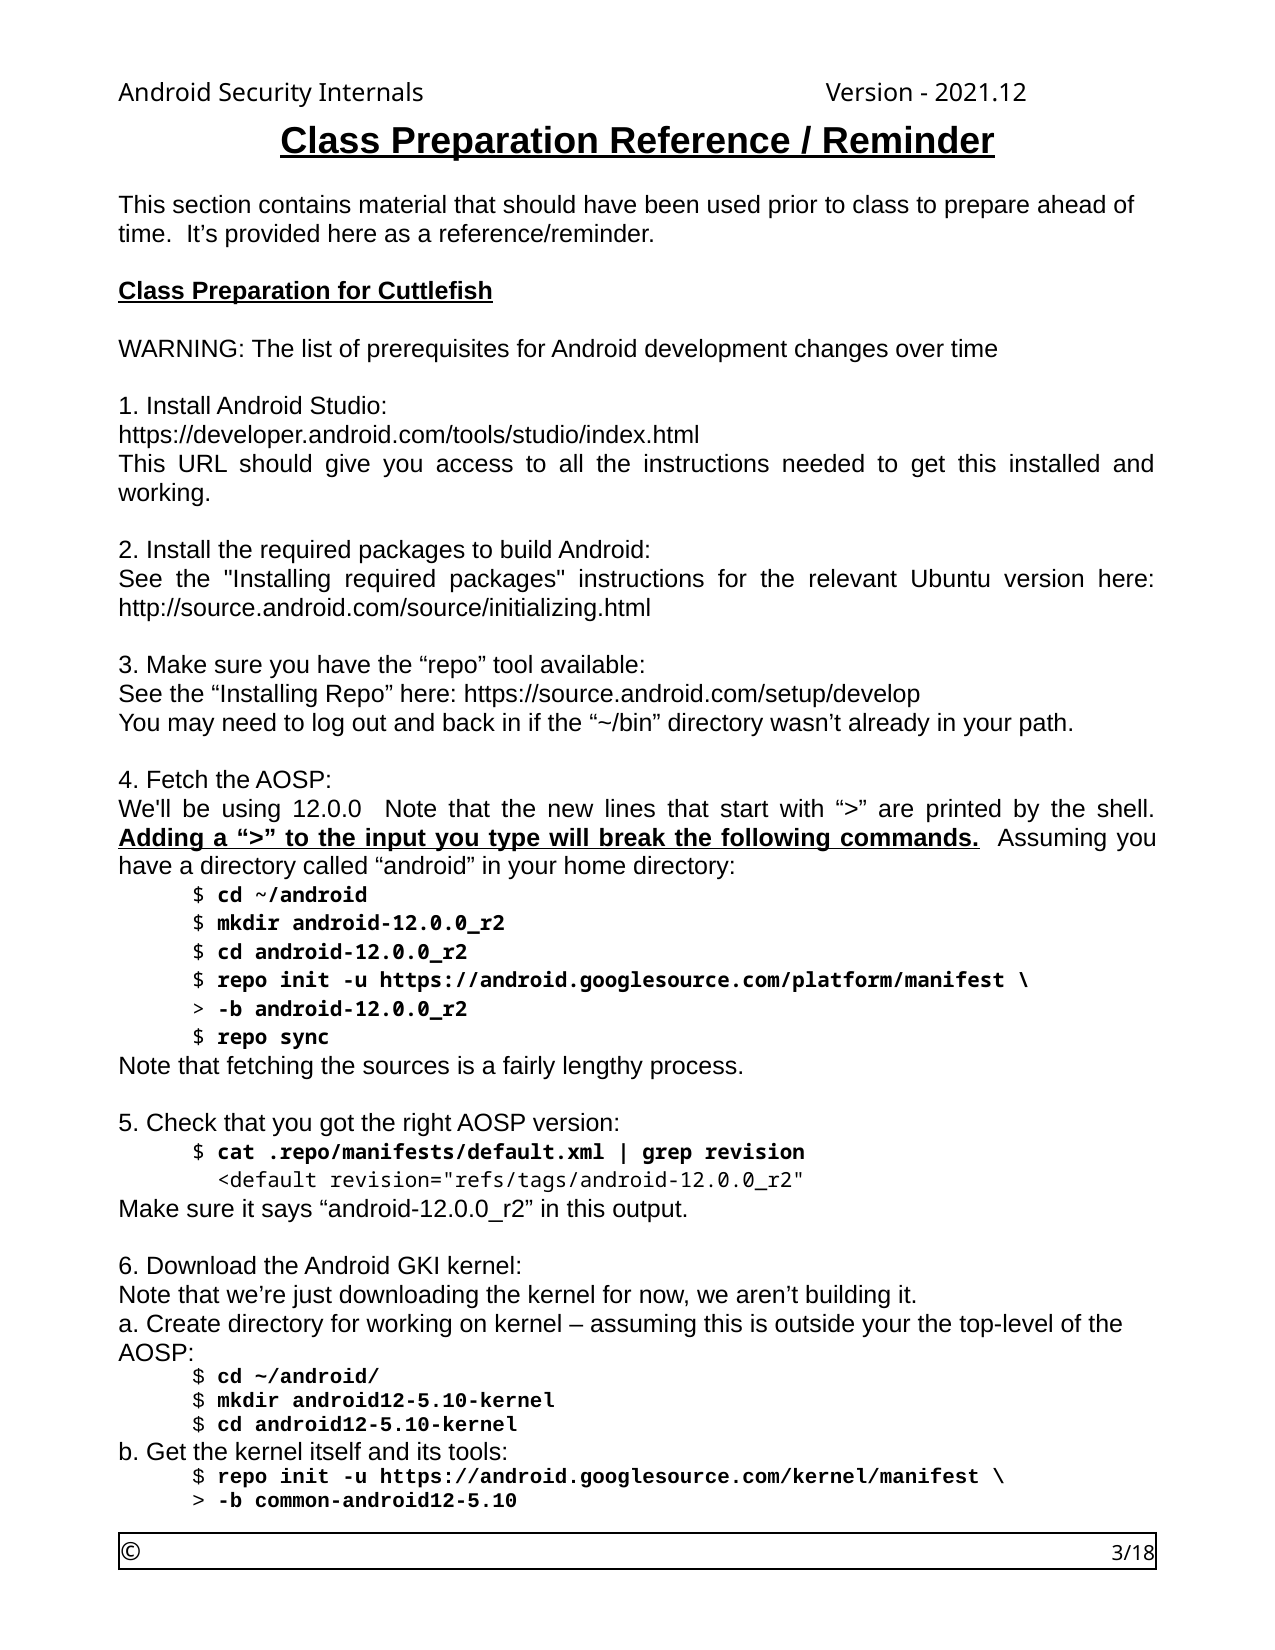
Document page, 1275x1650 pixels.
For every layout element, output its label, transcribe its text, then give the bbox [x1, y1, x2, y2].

text $ repo init -u https://android.googlesource.com/platform/manifest \ [192, 965, 1157, 994]
text You may need to log out and back in if the “~/bin” directory wasn’t already in your path. [118, 707, 1157, 736]
text > -b common-android12-5.10 [192, 1489, 1157, 1513]
text 1. Install Android Studio: [118, 391, 1157, 420]
text This URL should give you access to all the instructions needed to get this installed and working. [118, 449, 1157, 506]
text Note that we’re just downloading the kernel for now, we aren’t building it. [118, 1280, 1157, 1309]
text a. Create directory for working on kernel – assuming this is outside your the top-level of the AOSP: [118, 1309, 1157, 1366]
text See the “Installing Repo” here: https://source.android.com/setup/develop [118, 679, 1157, 707]
text Note that fetching the sources is a fairly lengthy process. [118, 1051, 1157, 1079]
text b. Get the kernel itself and its tools: [118, 1437, 1157, 1466]
text 6. Download the Android GKI kernel: [118, 1251, 1157, 1280]
text 5. Check that you got the right AOSP version: [118, 1108, 1157, 1137]
text <default revision="refs/tags/android-12.0.0_r2" [192, 1165, 1157, 1194]
text This section contains material that should have been used prior to class to prepare ahead of time. It’s provided here as a reference/reminder. [118, 190, 1157, 247]
text $ cd ~/android [192, 880, 1157, 908]
text Make sure it says “android-12.0.0_r2” in this output. [118, 1194, 1157, 1222]
text $ cd ~/android/ [192, 1366, 1157, 1390]
text $ mkdir android-12.0.0_r2 [192, 908, 1157, 937]
text See the "Installing required packages" instructions for the relevant Ubuntu version here: http://source.android.com/source/initializing.html [118, 564, 1157, 621]
text We'll be using 12.0.0 Note that the new lines that start with “>” are printed by the shell. Adding a “>” to the input you type will break the following commands. Assuming you have a directory called “android” in your home directory: [118, 794, 1157, 880]
text $ repo sync [192, 1022, 1157, 1051]
text $ cd android12-5.10-kernel [192, 1413, 1157, 1437]
text $ cat .repo/manifests/default.xml | grep revision [192, 1137, 1157, 1165]
text $ repo init -u https://android.googlesource.com/kernel/manifest \ [192, 1466, 1157, 1489]
text Class Preparation Reference / Reminder [118, 118, 1157, 161]
text 4. Fetch the AOSP: [118, 765, 1157, 794]
text WARNING: The list of prerequisites for Android development changes over time [118, 334, 1157, 362]
text 2. Install the required packages to build Android: [118, 535, 1157, 564]
text 3. Make sure you have the “repo” tool available: [118, 650, 1157, 679]
text Class Preparation for Cuttlefish [118, 276, 1157, 305]
text https://developer.android.com/tools/studio/index.html [118, 420, 1157, 449]
text $ cd android-12.0.0_r2 [192, 937, 1157, 965]
text $ mkdir android12-5.10-kernel [192, 1390, 1157, 1413]
text > -b android-12.0.0_r2 [192, 994, 1157, 1022]
